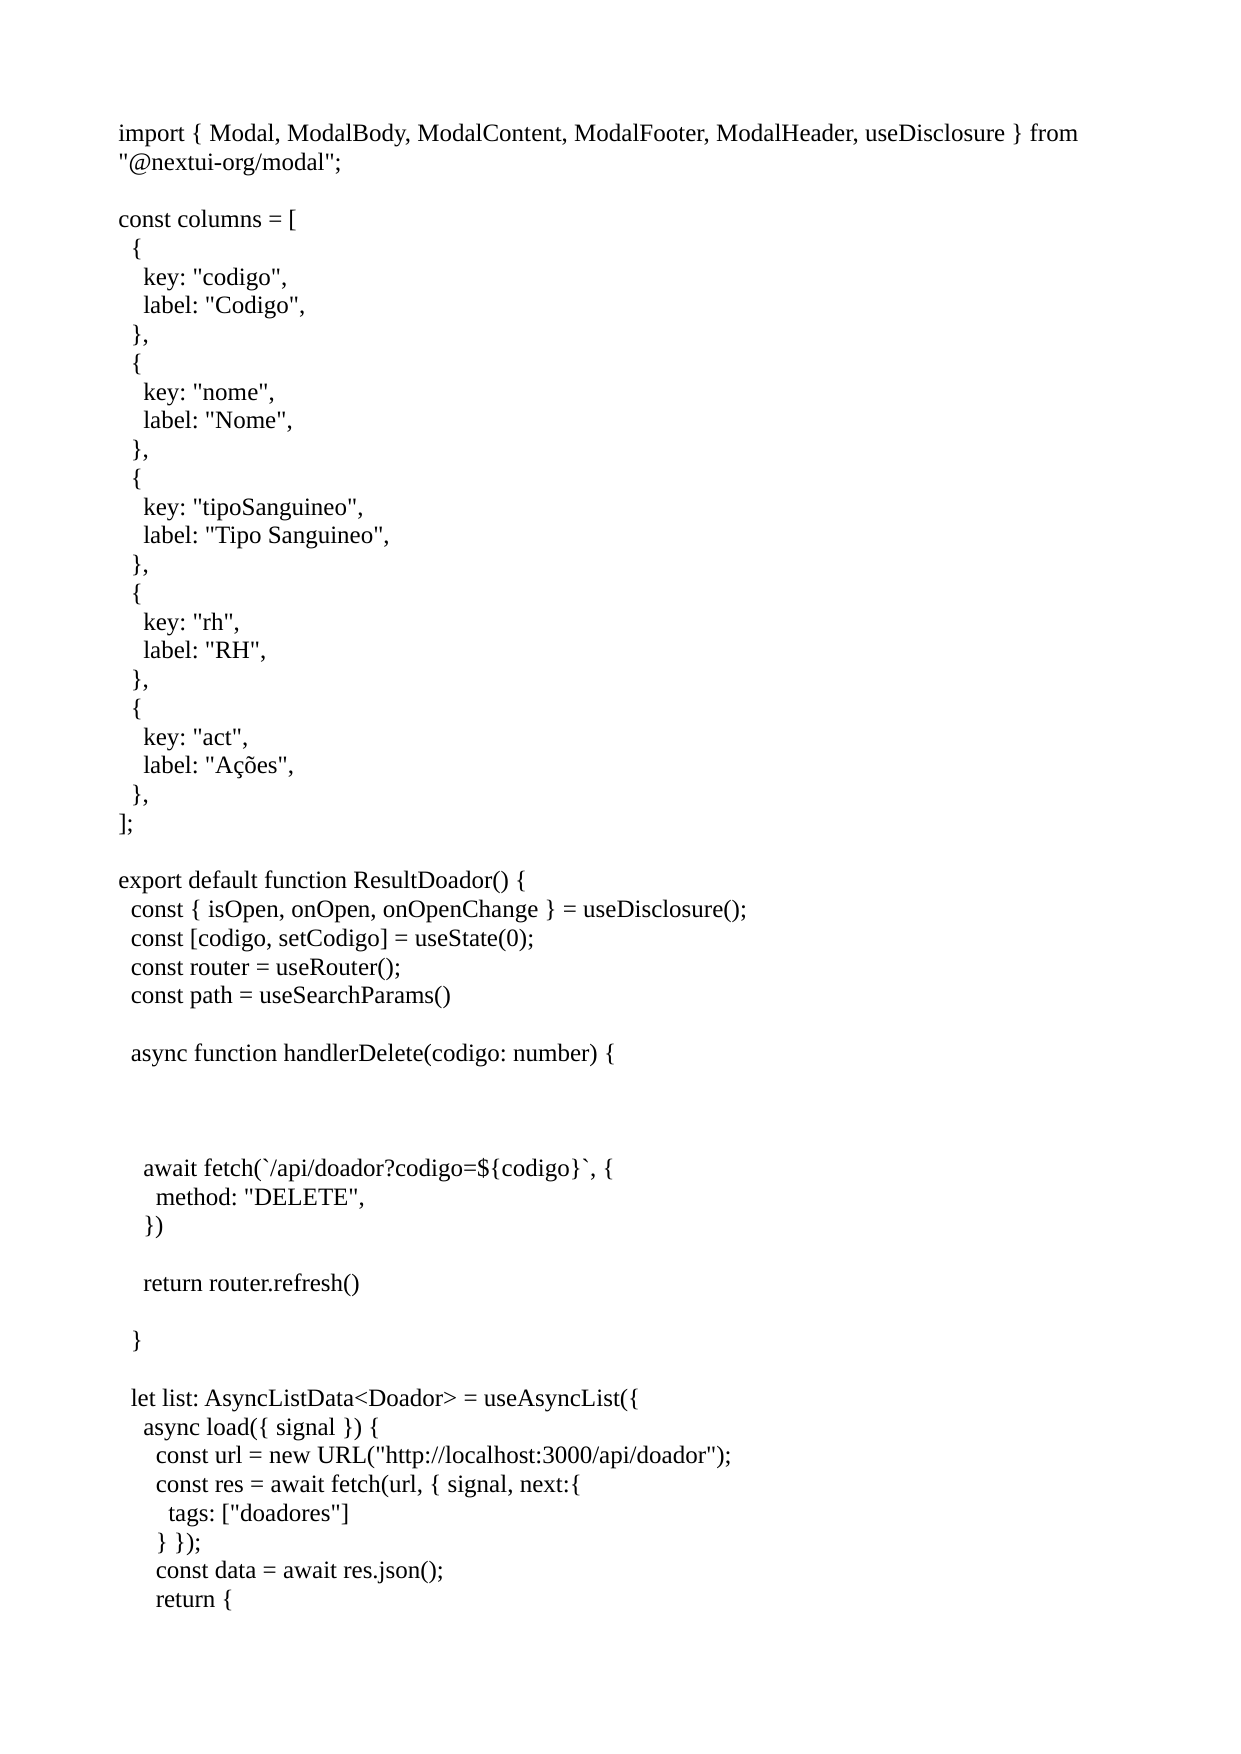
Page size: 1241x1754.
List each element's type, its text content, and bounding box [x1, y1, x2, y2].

text const res = await fetch(url, { signal, next:{ [118, 1469, 1122, 1498]
text { [118, 233, 1122, 262]
text method: "DELETE", [118, 1182, 1122, 1211]
text { [118, 578, 1122, 607]
text key: "codigo", [118, 262, 1122, 291]
text const columns = [ [118, 204, 1122, 233]
text label: "RH", [118, 636, 1122, 664]
text return { [118, 1584, 1122, 1613]
text }, [118, 779, 1122, 808]
text export default function ResultDoador() { [118, 866, 1122, 894]
text return router.refresh() [118, 1268, 1122, 1297]
text label: "Codigo", [118, 291, 1122, 319]
text }) [118, 1211, 1122, 1239]
text }, [118, 319, 1122, 348]
text { [118, 693, 1122, 722]
text key: "tipoSanguineo", [118, 492, 1122, 521]
text }, [118, 434, 1122, 463]
text { [118, 348, 1122, 377]
text const url = new URL("http://localhost:3000/api/doador"); [118, 1441, 1122, 1469]
text label: "Ações", [118, 751, 1122, 779]
text }, [118, 549, 1122, 578]
text tags: ["doadores"] [118, 1498, 1122, 1527]
text async load({ signal }) { [118, 1412, 1122, 1441]
text async function handlerDelete(codigo: number) { [118, 1038, 1122, 1067]
text const { isOpen, onOpen, onOpenChange } = useDisclosure(); [118, 894, 1122, 923]
text } }); [118, 1527, 1122, 1556]
text const data = await res.json(); [118, 1556, 1122, 1584]
text ]; [118, 808, 1122, 837]
text const router = useRouter(); [118, 952, 1122, 981]
text key: "nome", [118, 377, 1122, 406]
text let list: AsyncListData<Doador> = useAsyncList({ [118, 1383, 1122, 1412]
text }, [118, 664, 1122, 693]
text import { Modal, ModalBody, ModalContent, ModalFooter, ModalHeader, useDisclosure } from "@nextui-org/modal"; [118, 118, 1122, 176]
text const path = useSearchParams() [118, 981, 1122, 1009]
text const [codigo, setCodigo] = useState(0); [118, 923, 1122, 952]
text } [118, 1326, 1122, 1354]
text key: "rh", [118, 607, 1122, 636]
text key: "act", [118, 722, 1122, 751]
text { [118, 463, 1122, 492]
text await fetch(`/api/doador?codigo=${codigo}`, { [118, 1153, 1122, 1182]
text label: "Tipo Sanguineo", [118, 521, 1122, 549]
text label: "Nome", [118, 406, 1122, 434]
